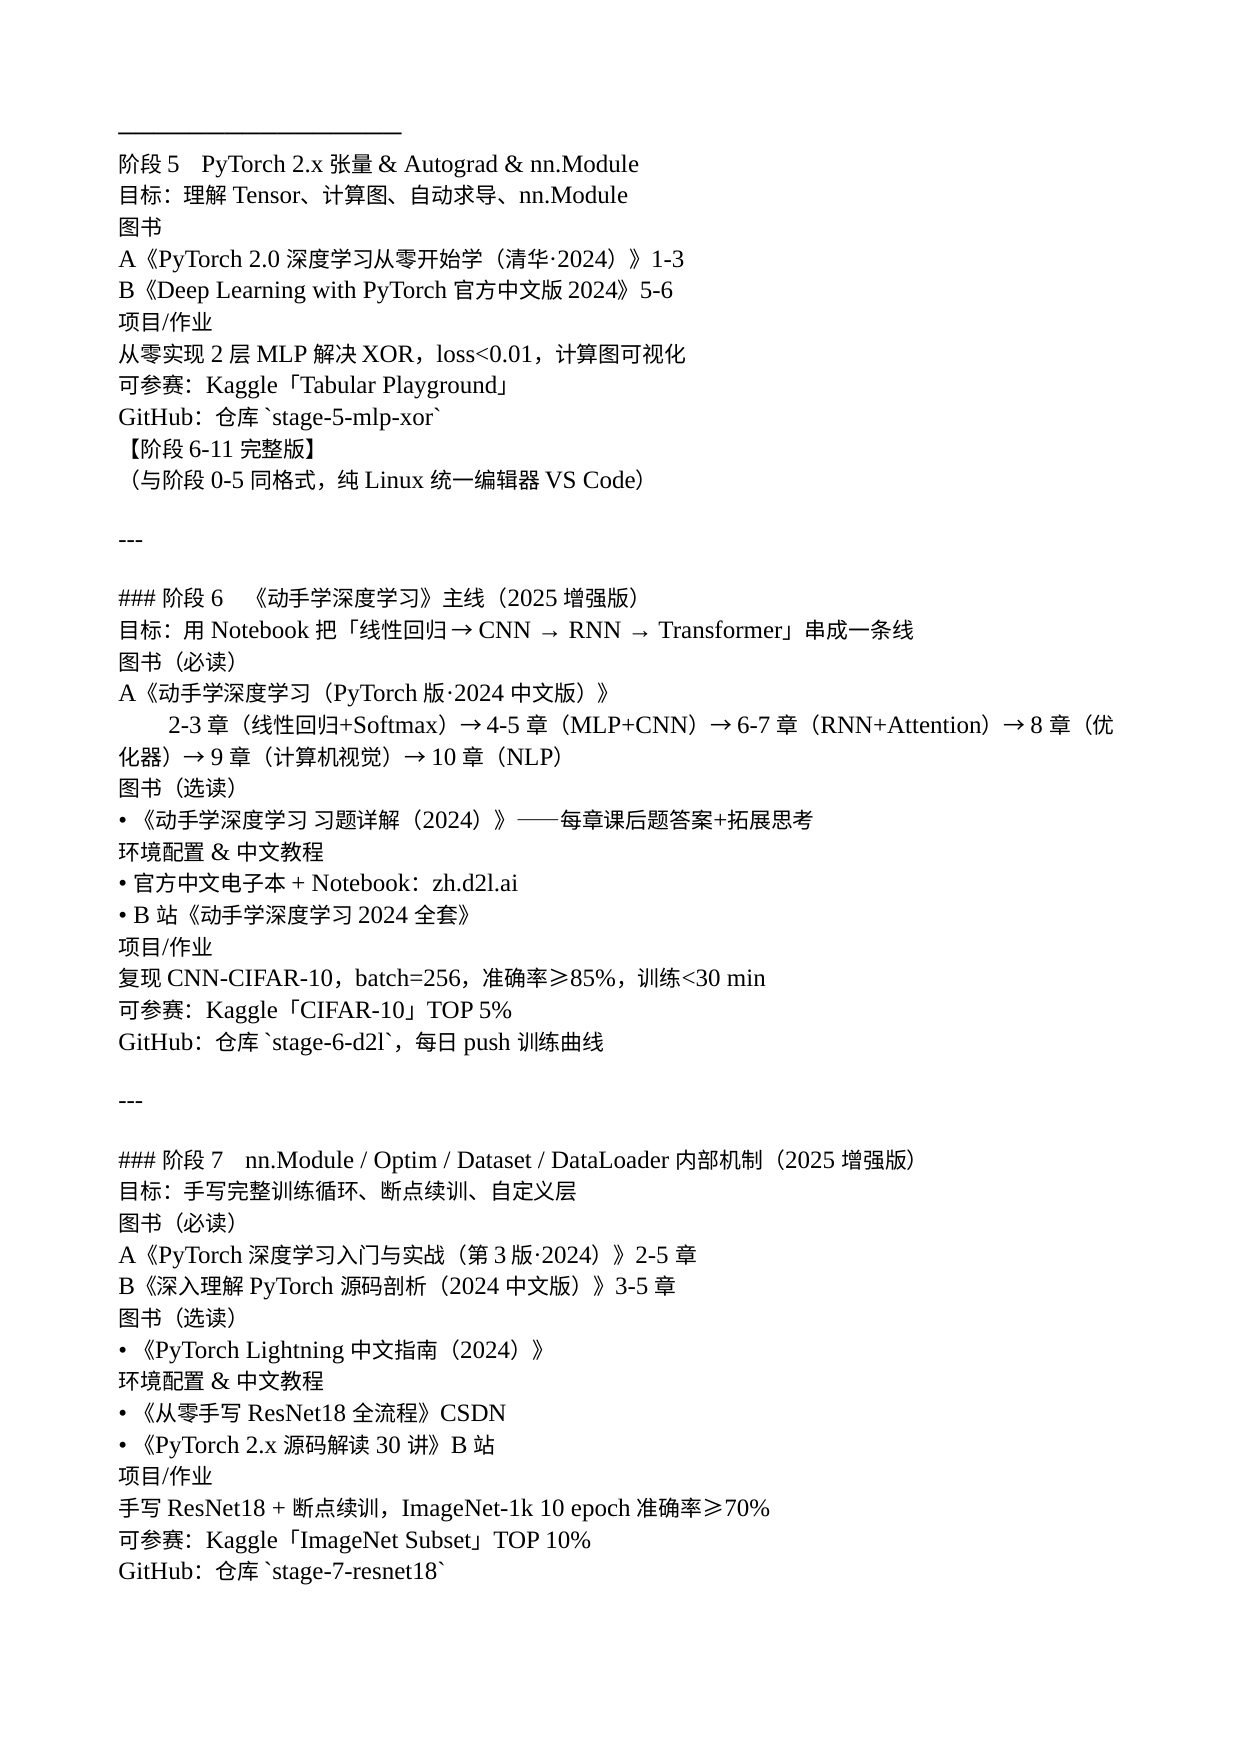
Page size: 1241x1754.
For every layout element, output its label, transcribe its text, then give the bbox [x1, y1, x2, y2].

text 目标：手写完整训练循环、断点续训、自定义层 [118, 1174, 1122, 1206]
text 可参赛：Kaggle「CIFAR-10」TOP 5% [118, 993, 1122, 1025]
text 图书（选读） [118, 771, 1122, 803]
text ### 阶段 6 《动手学深度学习》主线（2025 增强版） [118, 581, 1122, 613]
text 手写 ResNet18 + 断点续训，ImageNet-1k 10 epoch 准确率≥70% [118, 1491, 1122, 1523]
text --- [118, 524, 1122, 553]
text 复现 CNN-CIFAR-10，batch=256，准确率≥85%，训练<30 min [118, 961, 1122, 993]
text A《PyTorch 2.0 深度学习从零开始学（清华·2024）》1-3 [118, 242, 1122, 273]
text • 《PyTorch 2.x 源码解读 30 讲》B 站 [118, 1428, 1122, 1459]
text • 《动手学深度学习 习题详解（2024）》——每章课后题答案+拓展思考 [118, 803, 1122, 835]
text • 官方中文电子本 + Notebook：zh.d2l.ai [118, 866, 1122, 898]
text 从零实现 2 层 MLP 解决 XOR，loss<0.01，计算图可视化 [118, 337, 1122, 368]
text ──────────────── [118, 118, 1122, 147]
text B《Deep Learning with PyTorch 官方中文版 2024》5-6 [118, 273, 1122, 305]
text 环境配置 & 中文教程 [118, 835, 1122, 866]
text • 《PyTorch Lightning 中文指南（2024）》 [118, 1333, 1122, 1364]
text （与阶段 0-5 同格式，纯 Linux 统一编辑器 VS Code） [118, 463, 1122, 495]
text 项目/作业 [118, 1459, 1122, 1491]
text 目标：用 Notebook 把「线性回归 → CNN → RNN → Transformer」串成一条线 [118, 613, 1122, 645]
text 项目/作业 [118, 305, 1122, 337]
text 目标：理解 Tensor、计算图、自动求导、nn.Module [118, 178, 1122, 210]
text 图书（必读） [118, 1206, 1122, 1238]
text 2-3 章（线性回归+Softmax）→ 4-5 章（MLP+CNN）→ 6-7 章（RNN+Attention）→ 8 章（优化器）→ 9 章（计算机视觉）→ 10 章（NLP） [118, 708, 1122, 771]
text ### 阶段 7 nn.Module / Optim / Dataset / DataLoader 内部机制（2025 增强版） [118, 1143, 1122, 1174]
text 可参赛：Kaggle「Tabular Playground」 [118, 368, 1122, 400]
text A《PyTorch 深度学习入门与实战（第3版·2024）》2-5 章 [118, 1238, 1122, 1269]
text 环境配置 & 中文教程 [118, 1364, 1122, 1396]
text 【阶段 6-11 完整版】 [118, 432, 1122, 463]
text 图书（选读） [118, 1301, 1122, 1333]
text 图书（必读） [118, 645, 1122, 676]
text GitHub：仓库 `stage-7-resnet18` [118, 1554, 1122, 1586]
text A《动手学深度学习（PyTorch 版·2024 中文版）》 [118, 676, 1122, 708]
text 阶段 5 PyTorch 2.x 张量 & Autograd & nn.Module [118, 147, 1122, 178]
text 可参赛：Kaggle「ImageNet Subset」TOP 10% [118, 1523, 1122, 1554]
text GitHub：仓库 `stage-6-d2l`，每日 push 训练曲线 [118, 1025, 1122, 1056]
text B《深入理解 PyTorch 源码剖析（2024 中文版）》3-5 章 [118, 1269, 1122, 1301]
text GitHub：仓库 `stage-5-mlp-xor` [118, 400, 1122, 432]
text --- [118, 1085, 1122, 1114]
text • 《从零手写 ResNet18 全流程》CSDN [118, 1396, 1122, 1428]
text 图书 [118, 210, 1122, 242]
text 项目/作业 [118, 930, 1122, 961]
text • B 站《动手学深度学习 2024 全套》 [118, 898, 1122, 930]
